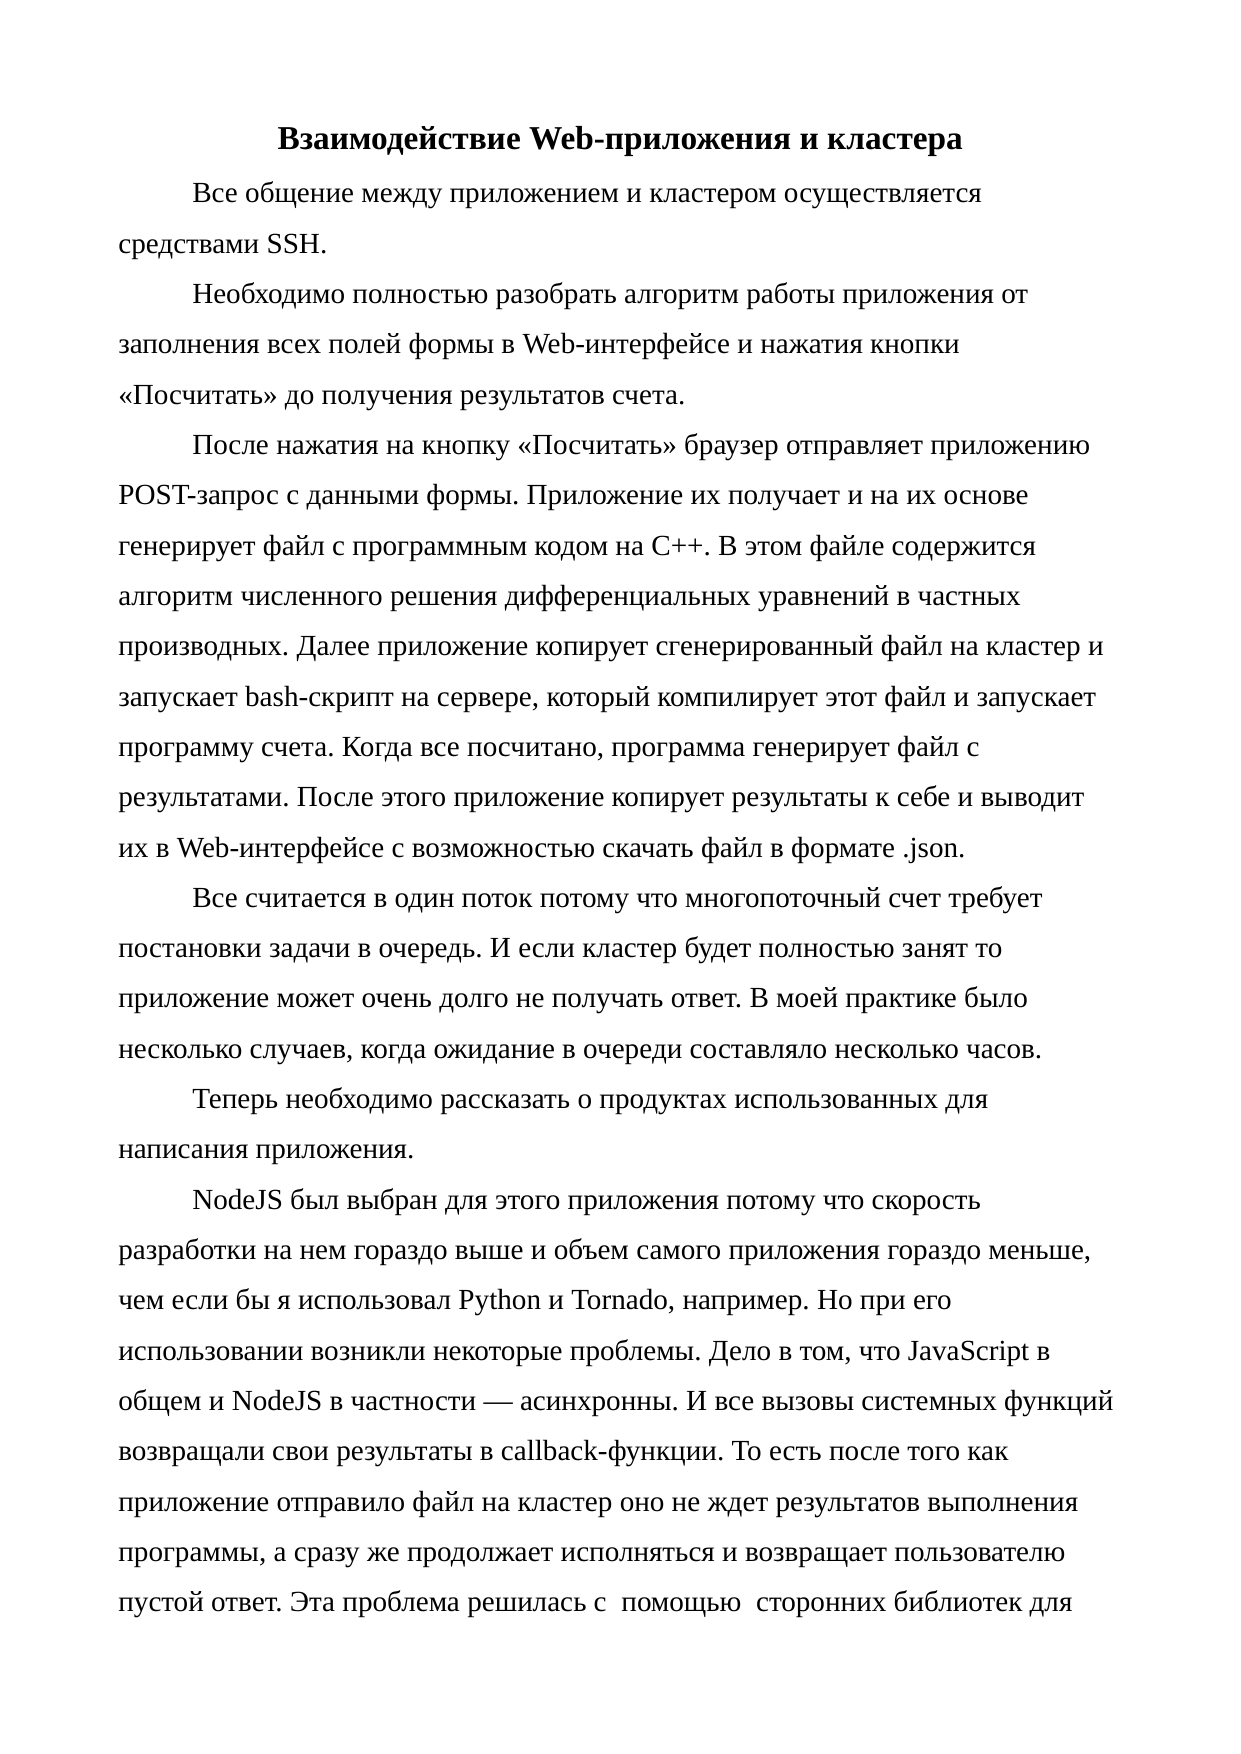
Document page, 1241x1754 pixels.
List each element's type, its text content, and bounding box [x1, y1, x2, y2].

text После нажатия на кнопку «Посчитать» браузер отправляет приложению POST-запрос с данными формы. Приложение их получает и на их основе генерирует файл с программным кодом на С++. В этом файле содержится алгоритм численного решения дифференциальных уравнений в частных производных. Далее приложение копирует сгенерированный файл на кластер и запускает bash-скрипт на сервере, который компилирует этот файл и запускает программу счета. Когда все посчитано, программа генерирует файл с результатами. После этого приложение копирует результаты к себе и выводит их в Web-интерфейсе с возможностью скачать файл в формате .json. [118, 427, 1122, 863]
text Все общение между приложением и кластером осуществляется средствами SSH. [118, 176, 1122, 259]
text Теперь необходимо рассказать о продуктах использованных для написания приложения. [118, 1081, 1122, 1165]
text NodeJS был выбран для этого приложения потому что скорость разработки на нем гораздо выше и объем самого приложения гораздо меньше, чем если бы я использовал Python и Tornado, например. Но при его использовании возникли некоторые проблемы. Дело в том, что JavaScript в общем и NodeJS в частности — асинхронны. И все вызовы системных функций возвращали свои результаты в callback-функции. То есть после того как приложение отправило файл на кластер оно не ждет результатов выполнения программы, а сразу же продолжает исполняться и возвращает пользователю пустой ответ. Эта проблема решилась с помощью сторонних библиотек для [118, 1182, 1122, 1618]
text Взаимодействие Web-приложения и кластера [118, 118, 1122, 156]
text Необходимо полностью разобрать алгоритм работы приложения от заполнения всех полей формы в Web-интерфейсе и нажатия кнопки «Посчитать» до получения результатов счета. [118, 276, 1122, 410]
text Все считается в один поток потому что многопоточный счет требует постановки задачи в очередь. И если кластер будет полностью занят то приложение может очень долго не получать ответ. В моей практике было несколько случаев, когда ожидание в очереди составляло несколько часов. [118, 880, 1122, 1064]
